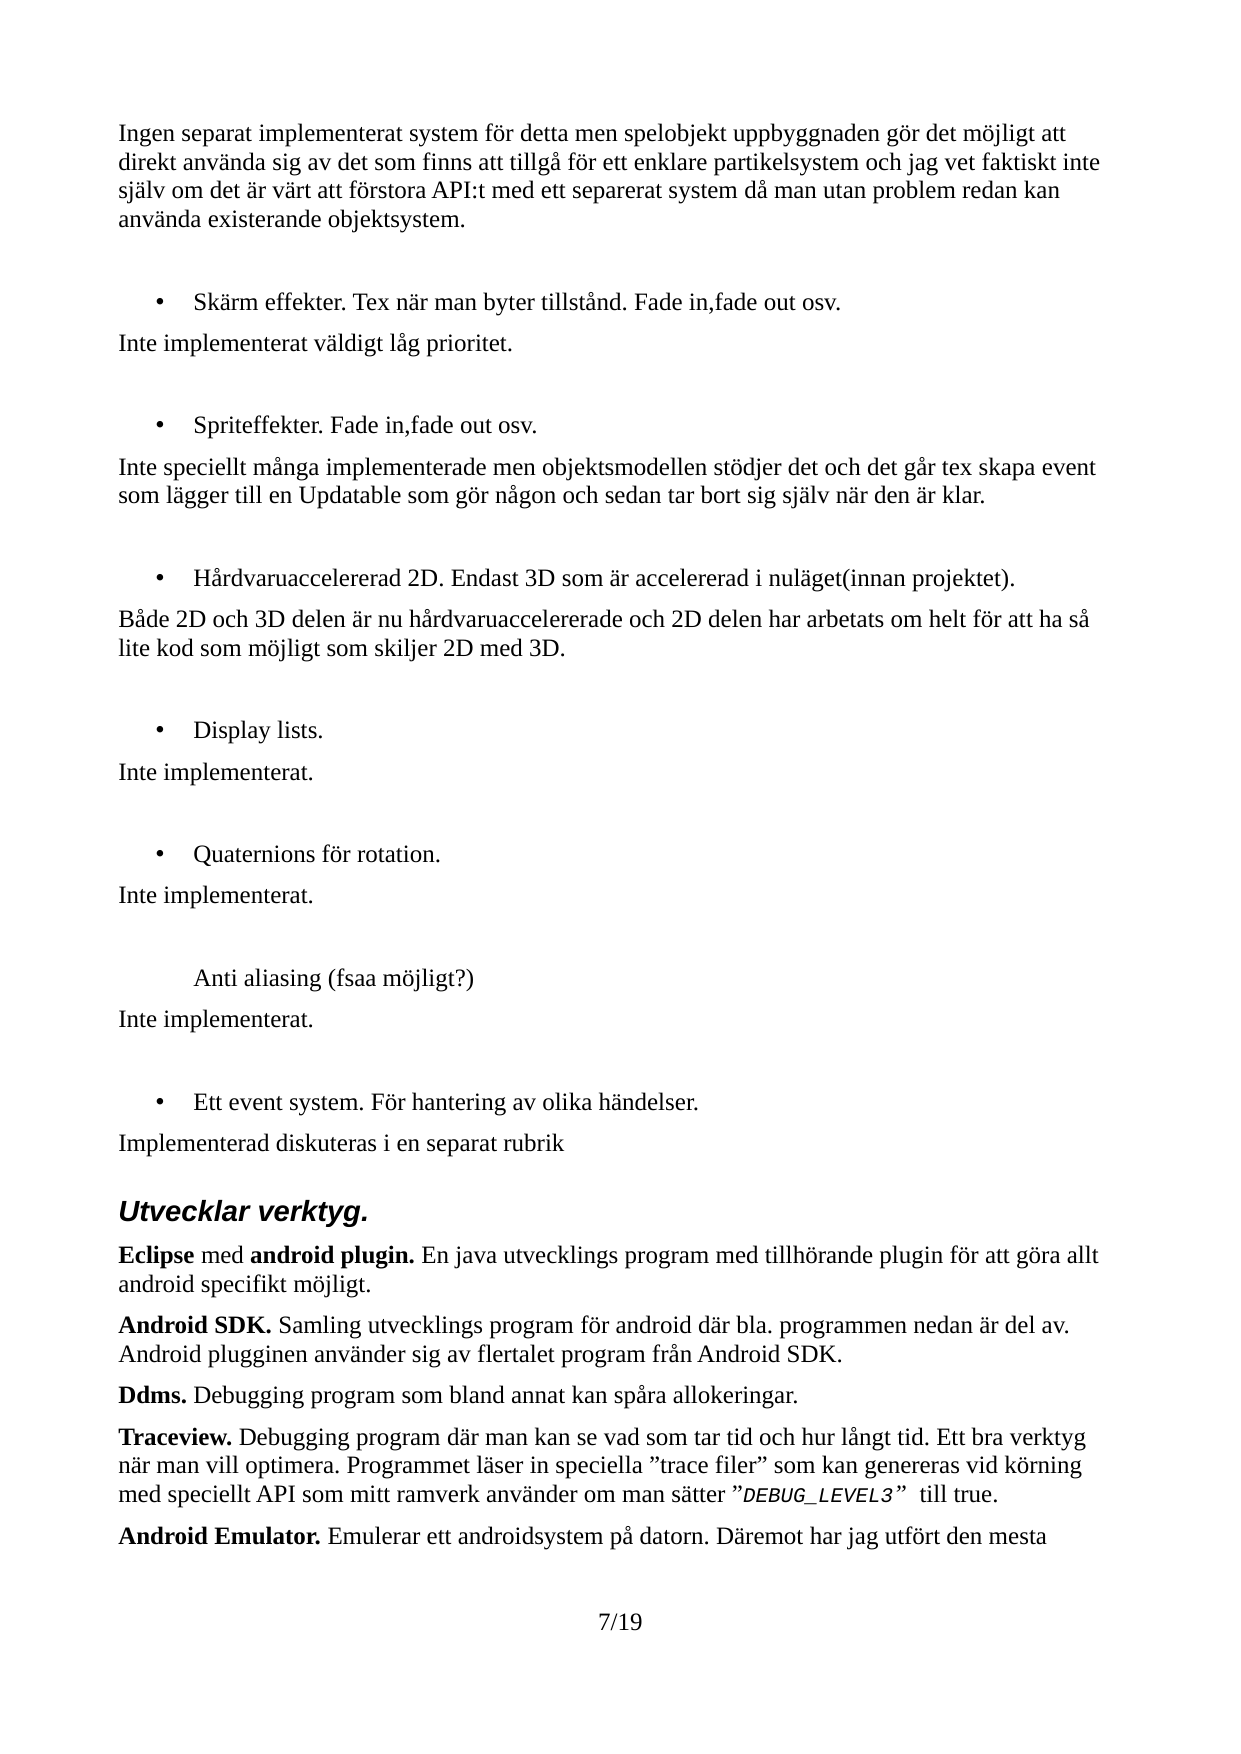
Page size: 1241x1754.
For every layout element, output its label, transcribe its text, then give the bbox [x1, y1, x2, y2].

list Ett event system. För hantering av olika händelser. [156, 1087, 1122, 1116]
list Display lists. [156, 716, 1122, 744]
text Implementerad diskuteras i en separat rubrik [118, 1128, 1122, 1157]
list Hårdvaruaccelererad 2D. Endast 3D som är accelererad i nuläget(innan projektet). [156, 563, 1122, 592]
text Android Emulator. Emulerar ett androidsystem på datorn. Däremot har jag utfört den mesta [118, 1521, 1122, 1550]
text Ingen separat implementerat system för detta men spelobjekt uppbyggnaden gör det möjligt att direkt använda sig av det som finns att tillgå för ett enklare partikelsystem och jag vet faktiskt inte själv om det är värt att förstora API:t med ett separerat system då man utan problem redan kan använda existerande objektsystem. [118, 118, 1122, 233]
list Skärm effekter. Tex när man byter tillstånd. Fade in,fade out osv. [156, 287, 1122, 316]
text Eclipse med android plugin. En java utvecklings program med tillhörande plugin för att göra allt android specifikt möjligt. [118, 1240, 1122, 1298]
text Inte implementerat väldigt låg prioritet. [118, 328, 1122, 357]
list Anti aliasing (fsaa möjligt?) [156, 963, 1122, 992]
text Inte speciellt många implementerade men objektsmodellen stödjer det och det går tex skapa event som lägger till en Updatable som gör någon och sedan tar bort sig själv när den är klar. [118, 452, 1122, 509]
text Android SDK. Samling utvecklings program för android där bla. programmen nedan är del av. Android plugginen använder sig av flertalet program från Android SDK. [118, 1310, 1122, 1368]
text Både 2D och 3D delen är nu hårdvaruaccelererade och 2D delen har arbetats om helt för att ha så lite kod som möjligt som skiljer 2D med 3D. [118, 604, 1122, 662]
text Inte implementerat. [118, 1004, 1122, 1033]
text Inte implementerat. [118, 757, 1122, 786]
text Ddms. Debugging program som bland annat kan spåra allokeringar. [118, 1380, 1122, 1409]
list Quaternions för rotation. [156, 839, 1122, 868]
text Inte implementerat. [118, 881, 1122, 909]
subtitle Utvecklar verktyg. [118, 1194, 1122, 1228]
list Spriteffekter. Fade in,fade out osv. [156, 411, 1122, 439]
text Traceview. Debugging program där man kan se vad som tar tid och hur långt tid. Ett bra verktyg när man vill optimera. Programmet läser in speciella ”trace filer” som kan genereras vid körning med speciellt API som mitt ramverk använder om man sätter ”DEBUG_LEVEL3” till true. [118, 1422, 1122, 1509]
